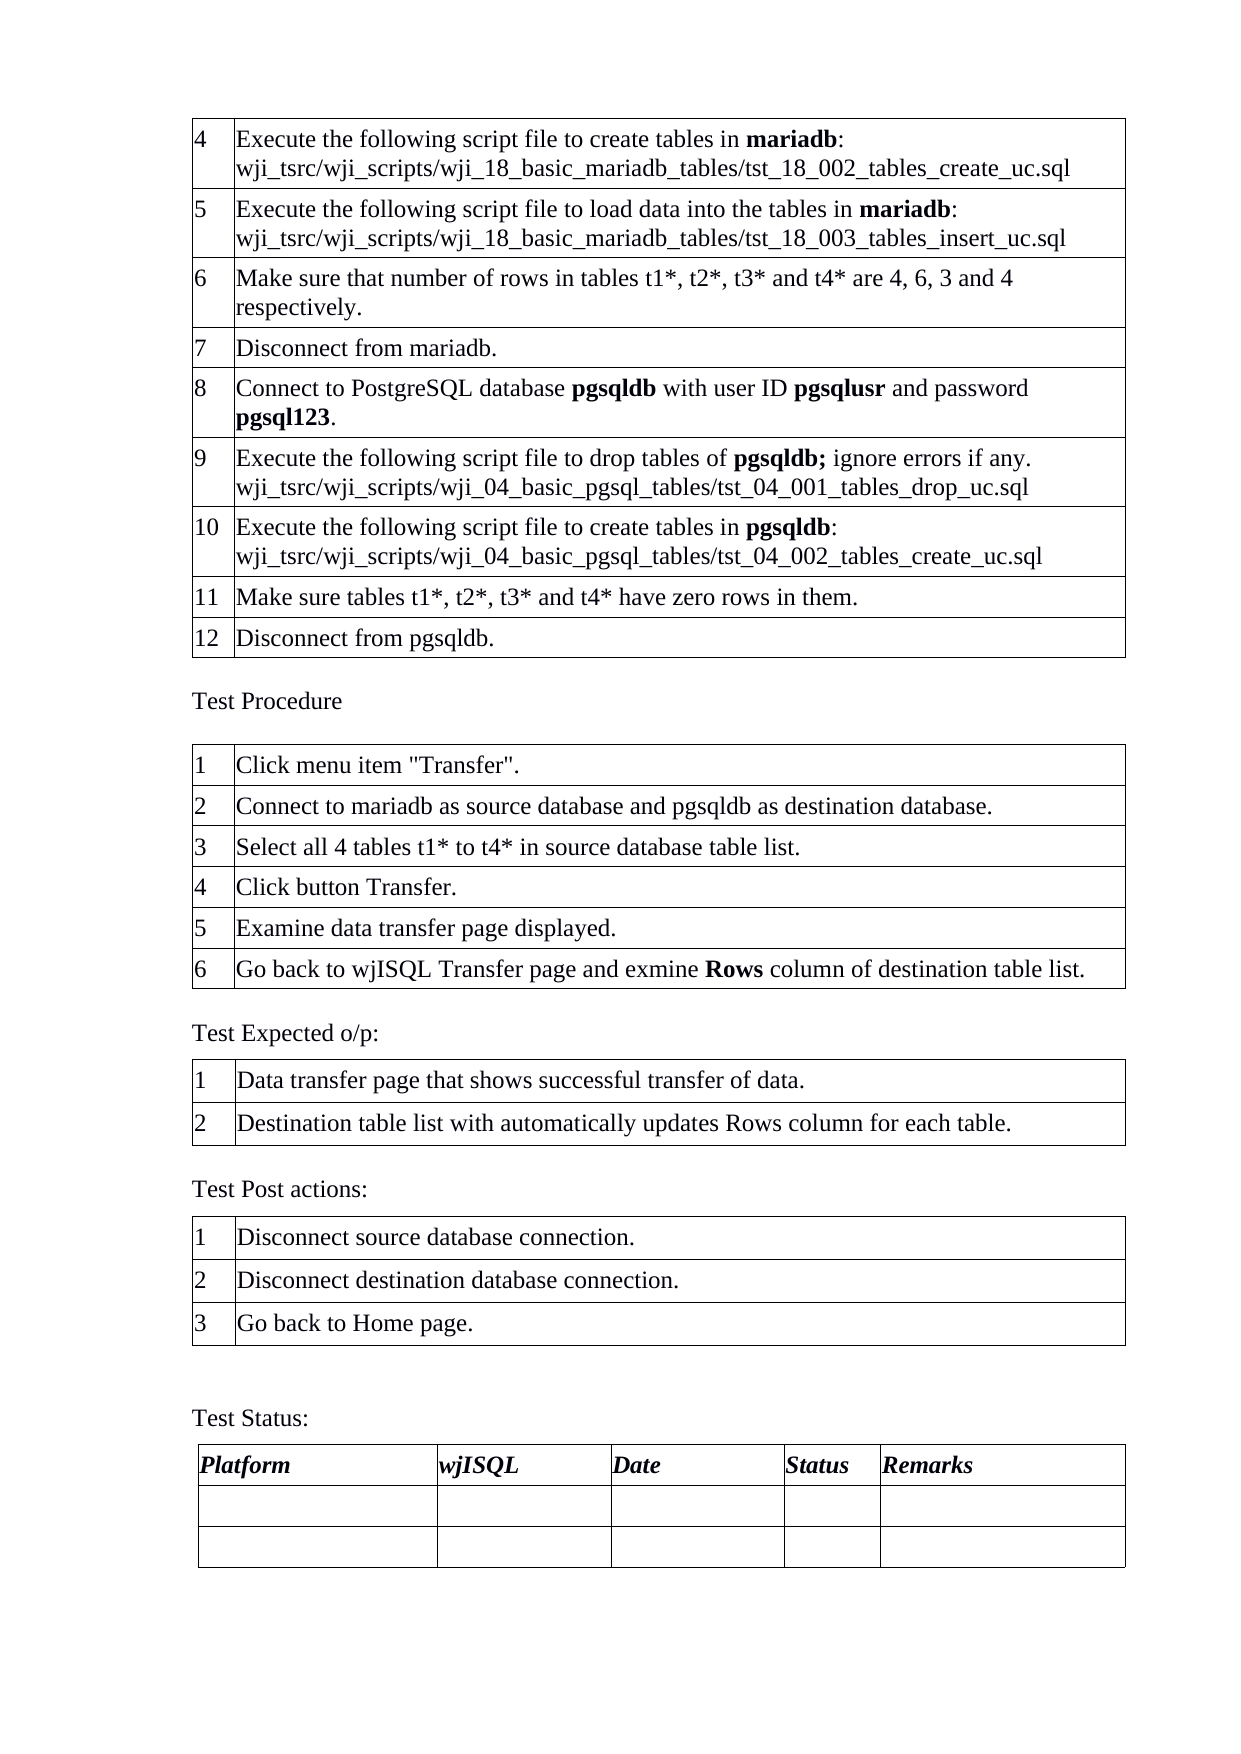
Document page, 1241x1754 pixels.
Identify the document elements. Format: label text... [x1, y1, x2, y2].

table_cell 5 [193, 189, 234, 257]
table_cell 10 [193, 507, 234, 576]
table_cell Disconnect destination database connection. [236, 1260, 1125, 1302]
table_cell Execute the following script file to load data into the tables in mariadb: wji_tsrc/wji_scripts/wji_18_basic_mariadb_tables/tst_18_003_tables_insert_uc.sql [235, 189, 1125, 257]
table_cell [881, 1486, 1125, 1526]
text Test Expected o/p: [118, 1018, 1122, 1046]
table_cell [785, 1527, 880, 1566]
table_cell 4 [193, 119, 234, 188]
table_cell 4 [193, 867, 234, 907]
table_cell [881, 1527, 1125, 1566]
table_cell 2 [193, 1260, 235, 1302]
text Test Status: [118, 1403, 1122, 1432]
table_header Click menu item "Transfer". [235, 745, 1125, 785]
table_cell Destination table list with automatically updates Rows column for each table. [236, 1103, 1125, 1145]
table_cell 6 [193, 949, 234, 988]
table_cell 2 [193, 1103, 235, 1145]
table_cell Go back to Home page. [236, 1303, 1125, 1345]
table_cell 3 [193, 826, 234, 866]
table_header 1 [193, 1060, 235, 1102]
table_cell Select all 4 tables t1* to t4* in source database table list. [235, 826, 1125, 866]
table_cell Execute the following script file to create tables in pgsqldb: wji_tsrc/wji_scripts/wji_04_basic_pgsql_tables/tst_04_002_tables_create_uc.sql [235, 507, 1125, 576]
table_cell 9 [193, 438, 234, 506]
table_cell Click button Transfer. [235, 867, 1125, 907]
table_cell Examine data transfer page displayed. [235, 908, 1125, 948]
table_cell [438, 1486, 611, 1526]
table_header 1 [193, 745, 234, 785]
table_header Status [785, 1445, 880, 1485]
table_cell Connect to PostgreSQL database pgsqldb with user ID pgsqlusr and password pgsql123. [235, 368, 1125, 437]
table_header wjISQL [438, 1445, 611, 1485]
table_header Platform [199, 1445, 437, 1485]
table_header Data transfer page that shows successful transfer of data. [236, 1060, 1125, 1102]
table_cell Go back to wjISQL Transfer page and exmine Rows column of destination table list. [235, 949, 1125, 988]
text Test Procedure [118, 686, 1122, 715]
table_cell Make sure that number of rows in tables t1*, t2*, t3* and t4* are 4, 6, 3 and 4 respectively. [235, 258, 1125, 327]
table_cell 3 [193, 1303, 235, 1345]
table_header Disconnect source database connection. [236, 1217, 1125, 1259]
table_cell 12 [193, 618, 234, 657]
table_cell 11 [193, 577, 234, 616]
table_cell Disconnect from pgsqldb. [235, 618, 1125, 657]
table_cell Execute the following script file to create tables in mariadb: wji_tsrc/wji_scripts/wji_18_basic_mariadb_tables/tst_18_002_tables_create_uc.sql [235, 119, 1125, 188]
text Test Post actions: [118, 1174, 1122, 1203]
table_cell 6 [193, 258, 234, 327]
table_cell 2 [193, 786, 234, 825]
table_cell Disconnect from mariadb. [235, 328, 1125, 367]
table_cell Connect to mariadb as source database and pgsqldb as destination database. [235, 786, 1125, 825]
table_cell [199, 1486, 437, 1526]
table_cell [785, 1486, 880, 1526]
table_cell Make sure tables t1*, t2*, t3* and t4* have zero rows in them. [235, 577, 1125, 616]
table_header Date [612, 1445, 784, 1485]
table_cell [438, 1527, 611, 1566]
table_cell [612, 1527, 784, 1566]
table_cell Execute the following script file to drop tables of pgsqldb; ignore errors if any. wji_tsrc/wji_scripts/wji_04_basic_pgsql_tables/tst_04_001_tables_drop_uc.sql [235, 438, 1125, 506]
table_cell 5 [193, 908, 234, 948]
table_header 1 [193, 1217, 235, 1259]
table_cell 7 [193, 328, 234, 367]
table_cell 8 [193, 368, 234, 437]
table_cell [199, 1527, 437, 1566]
table_cell [612, 1486, 784, 1526]
table_header Remarks [881, 1445, 1125, 1485]
